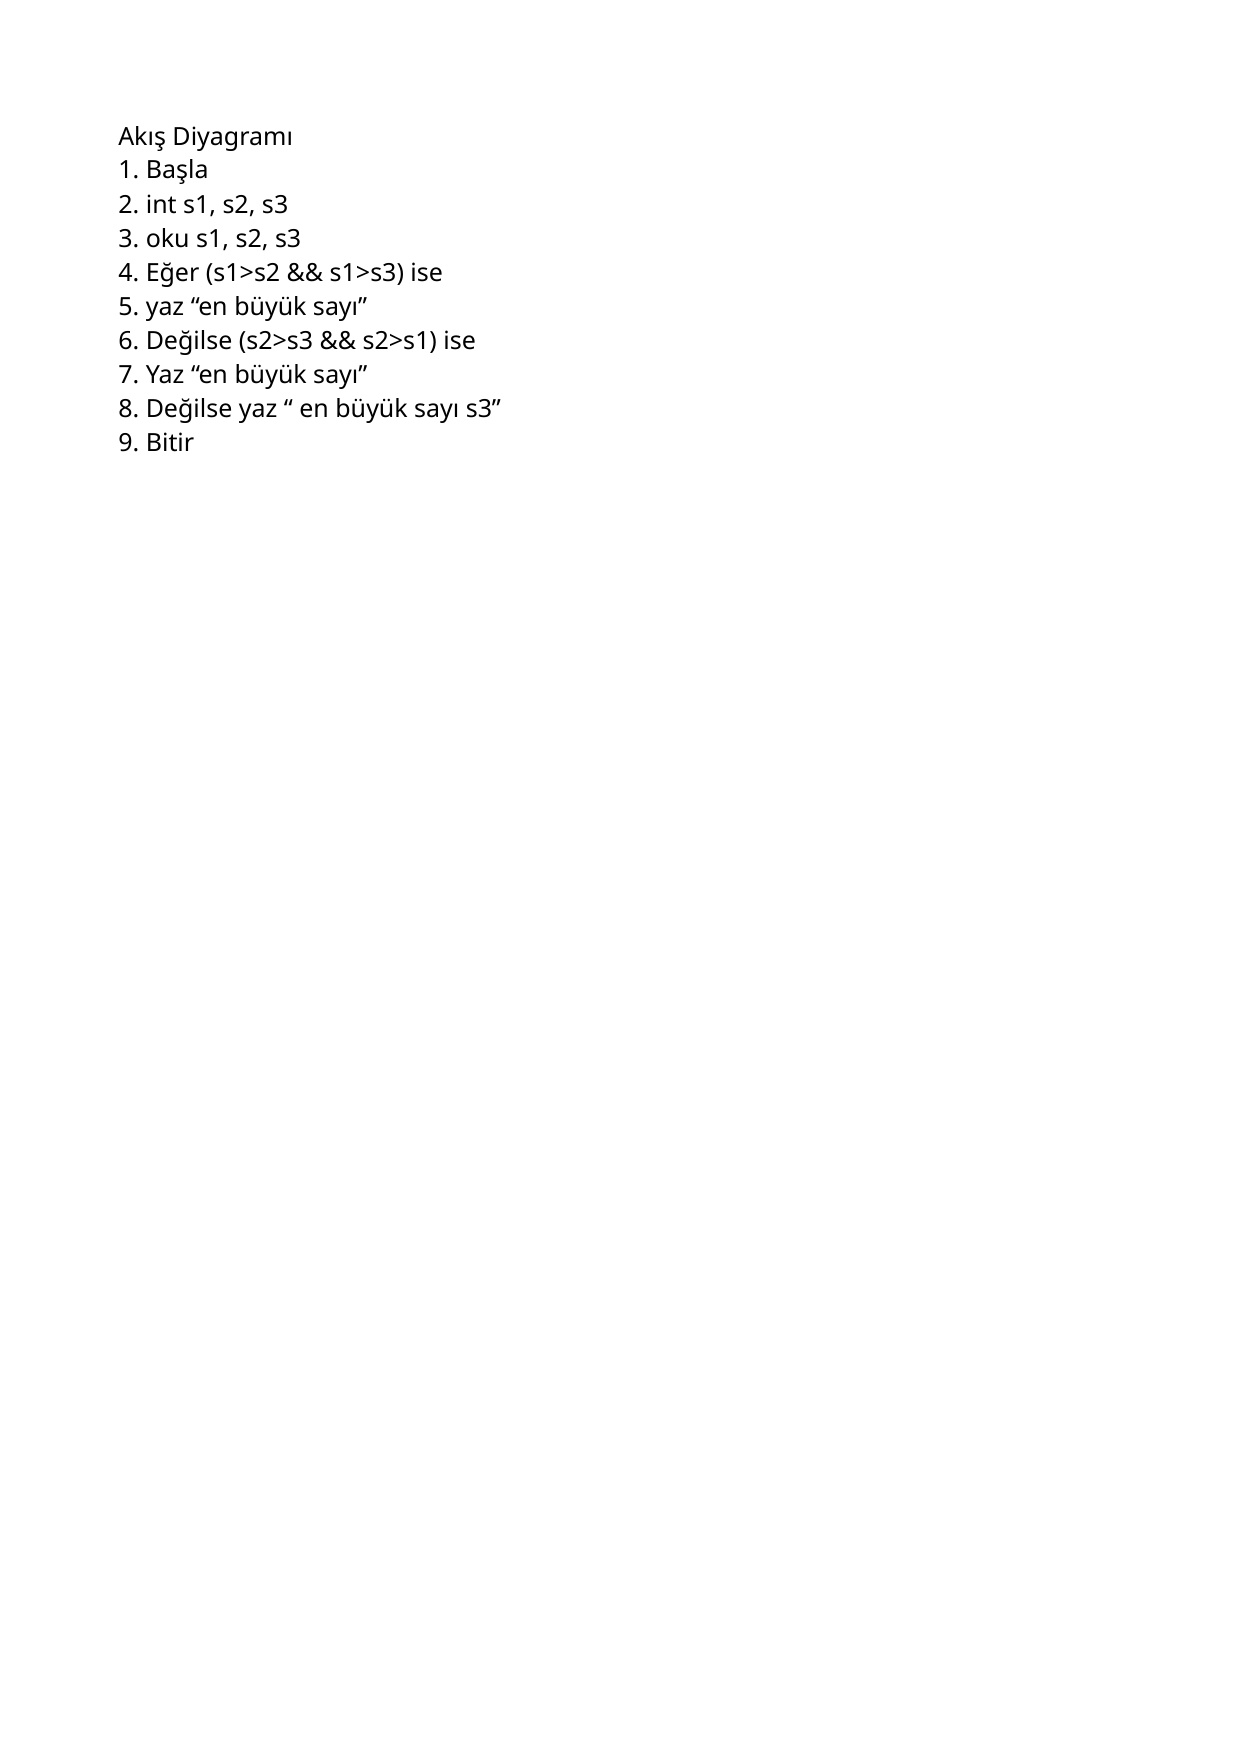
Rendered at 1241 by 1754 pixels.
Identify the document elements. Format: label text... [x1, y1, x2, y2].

text 8. Değilse yaz “ en büyük sayı s3” [118, 391, 1122, 425]
text 2. int s1, s2, s3 [118, 186, 1122, 220]
text 5. yaz “en büyük sayı” [118, 288, 1122, 322]
text 3. oku s1, s2, s3 [118, 220, 1122, 254]
text Akış Diyagramı [118, 118, 1122, 152]
text 9. Bitir [118, 425, 1122, 459]
text 7. Yaz “en büyük sayı” [118, 357, 1122, 391]
text 6. Değilse (s2>s3 && s2>s1) ise [118, 322, 1122, 357]
text 4. Eğer (s1>s2 && s1>s3) ise [118, 254, 1122, 288]
text 1. Başla [118, 152, 1122, 186]
